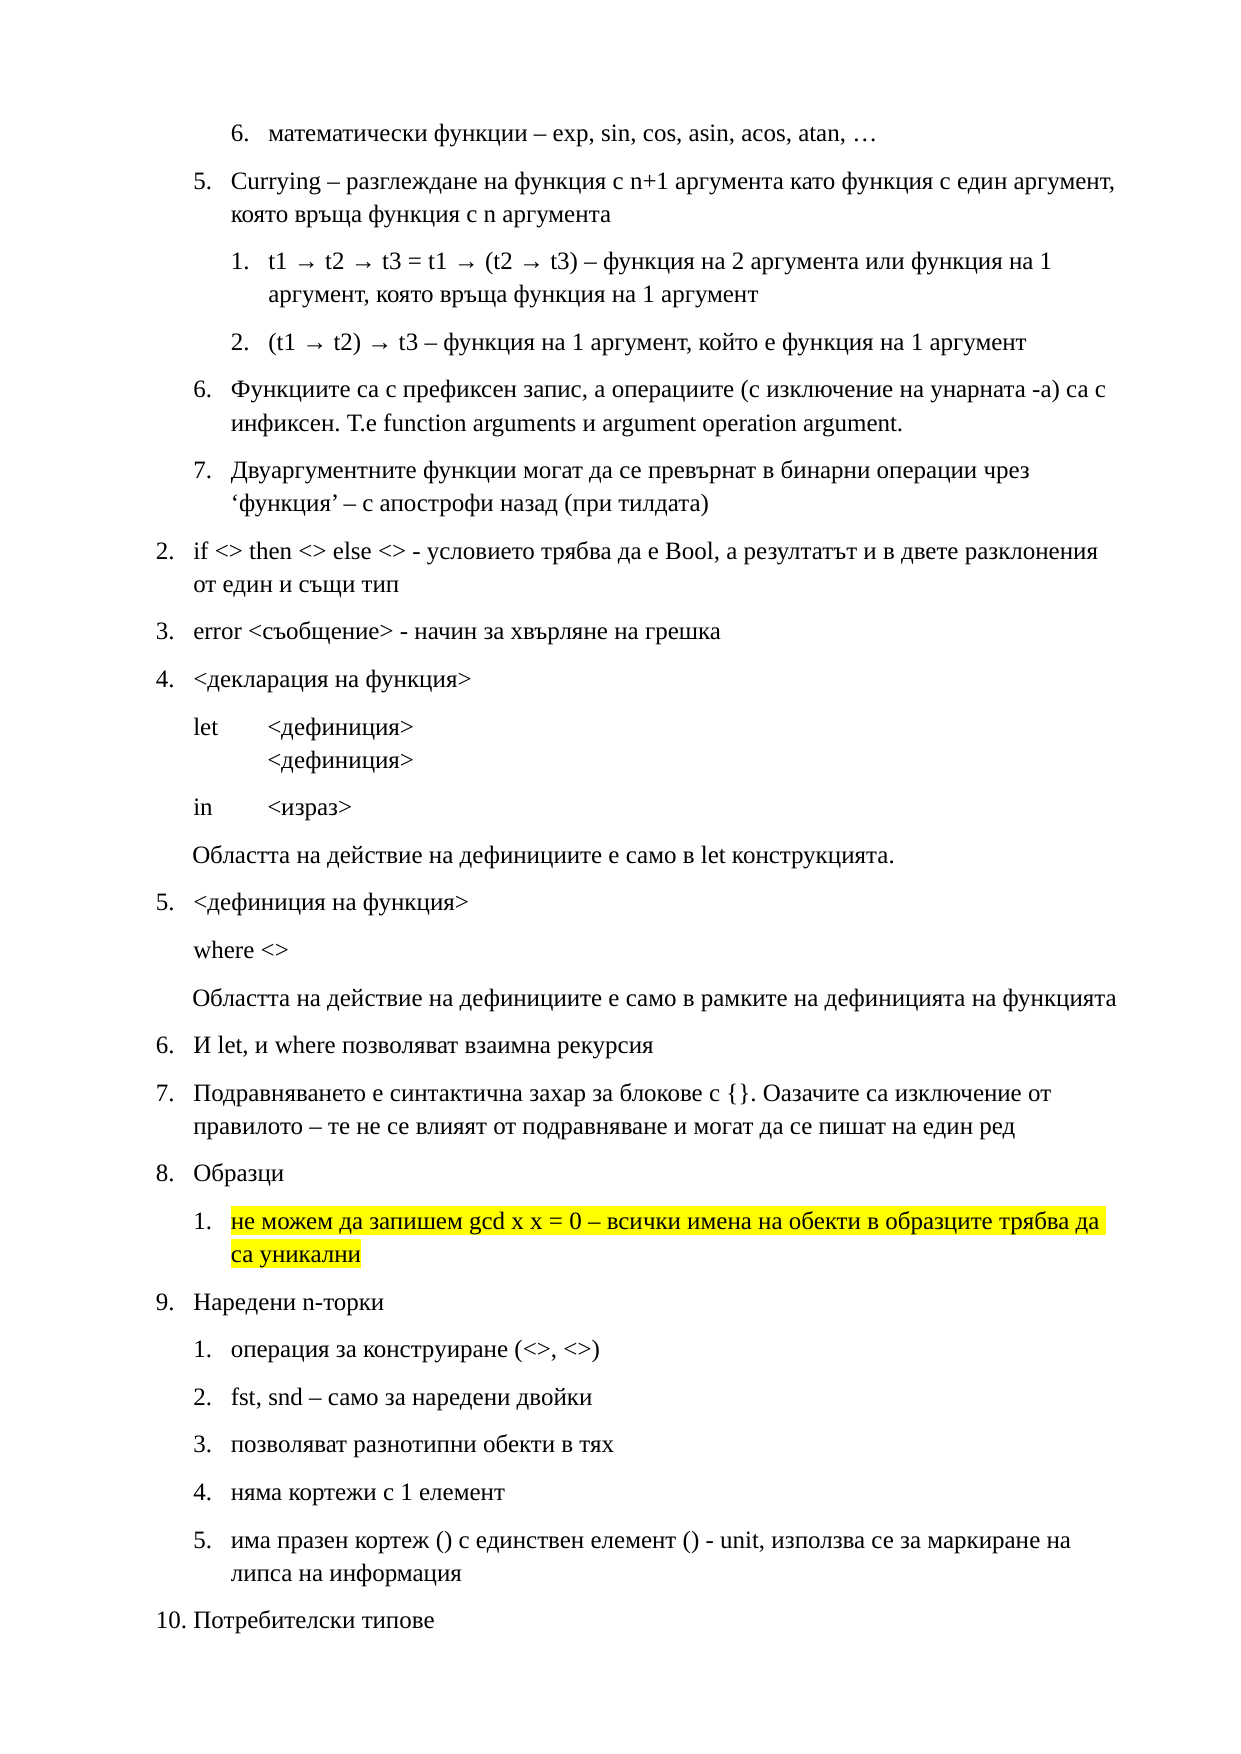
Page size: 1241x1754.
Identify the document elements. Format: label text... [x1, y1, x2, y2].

list И let, и where позволяват взаимна рекурсия [156, 1030, 1122, 1059]
list позволяват разнотипни обекти в тях [193, 1429, 1122, 1458]
text Областта на действие на дефинициите е само в let конструкцията. [118, 840, 1122, 869]
list операция за конструиране (<>, <>) [193, 1334, 1122, 1363]
list Потребителски типове [156, 1605, 1122, 1634]
list Функциите са с префиксен запис, а операциите (с изключение на унарната -а) са с инфиксен. Т.е function arguments и argument operation argument. [193, 374, 1122, 436]
list <декларация на функция> [156, 664, 1122, 693]
list fst, snd – само за наредени двойки [193, 1382, 1122, 1411]
list не можем да запишем gcd x x = 0 – всички имена на обекти в образците трябва да са уникални [193, 1206, 1122, 1268]
list error <съобщение> - начин за хвърляне на грешка [156, 616, 1122, 645]
list in <израз> [156, 792, 1122, 821]
list Образци [156, 1158, 1122, 1187]
list Подравняването е синтактична захар за блокове с {}. Оазачите са изключение от правилото – те не се влияят от подравняване и могат да се пишат на един ред [156, 1078, 1122, 1140]
list let <дефиниция> <дефиниция> [156, 712, 1122, 773]
list Currying – разглеждане на функция с n+1 аргумента като функция с един аргумент, която връща функция с n аргумента [193, 166, 1122, 227]
list <дефиниция на функция> [156, 887, 1122, 916]
text Областта на действие на дефинициите е само в рамките на дефиницията на функцията [118, 983, 1122, 1011]
list Наредени n-торки [156, 1287, 1122, 1316]
list (t1 → t2) → t3 – функция на 1 аргумент, който е функция на 1 аргумент [231, 327, 1122, 356]
list математически функции – exp, sin, cos, asin, acos, atan, … [231, 118, 1122, 147]
list where <> [156, 935, 1122, 964]
list има празен кортеж () с единствен елемент () - unit, използва се за маркиране на липса на информация [193, 1525, 1122, 1587]
list if <> then <> else <> - условието трябва да е Bool, а резултатът и в двете разклонения от един и същи тип [156, 536, 1122, 598]
list няма кортежи с 1 елемент [193, 1477, 1122, 1506]
list Двуаргументните функции могат да се превърнат в бинарни операции чрез ‘функция’ – с апострофи назад (при тилдата) [193, 455, 1122, 517]
list t1 → t2 → t3 = t1 → (t2 → t3) – функция на 2 аргумента или функция на 1 аргумент, която връща функция на 1 аргумент [231, 246, 1122, 308]
